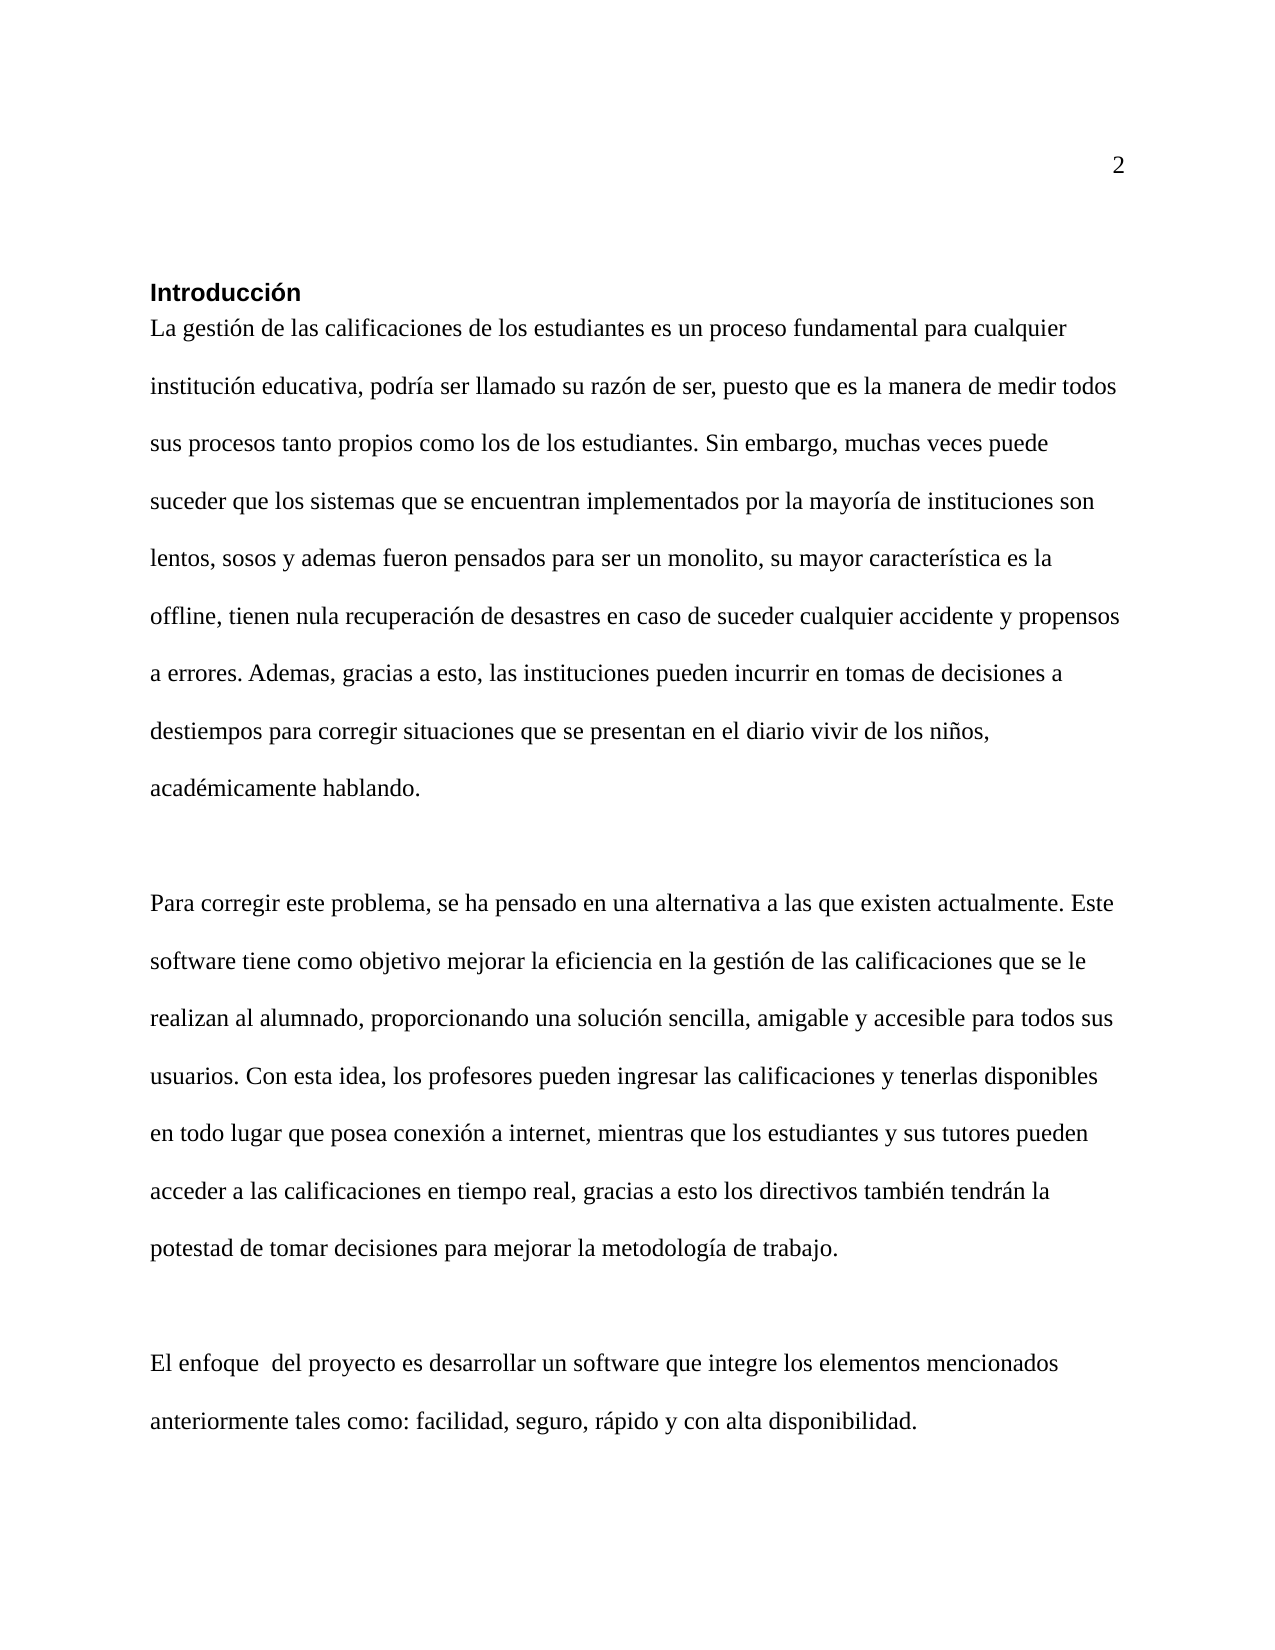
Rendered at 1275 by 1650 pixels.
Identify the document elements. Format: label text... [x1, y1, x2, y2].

text El enfoque del proyecto es desarrollar un software que integre los elementos mencionados anteriormente tales como: facilidad, seguro, rápido y con alta disponibilidad. [150, 1348, 1125, 1434]
text Para corregir este problema, se ha pensado en una alternativa a las que existen actualmente. Este software tiene como objetivo mejorar la eficiencia en la gestión de las calificaciones que se le realizan al alumnado, proporcionando una solución sencilla, amigable y accesible para todos sus usuarios. Con esta idea, los profesores pueden ingresar las calificaciones y tenerlas disponibles en todo lugar que posea conexión a internet, mientras que los estudiantes y sus tutores pueden acceder a las calificaciones en tiempo real, gracias a esto los directivos también tendrán la potestad de tomar decisiones para mejorar la metodología de trabajo. [150, 888, 1125, 1262]
text La gestión de las calificaciones de los estudiantes es un proceso fundamental para cualquier institución educativa, podría ser llamado su razón de ser, puesto que es la manera de medir todos sus procesos tanto propios como los de los estudiantes. Sin embargo, muchas veces puede suceder que los sistemas que se encuentran implementados por la mayoría de instituciones son lentos, sosos y ademas fueron pensados para ser un monolito, su mayor característica es la offline, tienen nula recuperación de desastres en caso de suceder cualquier accidente y propensos a errores. Ademas, gracias a esto, las instituciones pueden incurrir en tomas de decisiones a destiempos para corregir situaciones que se presentan en el diario vivir de los niños, académicamente hablando. [150, 313, 1125, 802]
subtitle Introducción [150, 278, 1125, 307]
